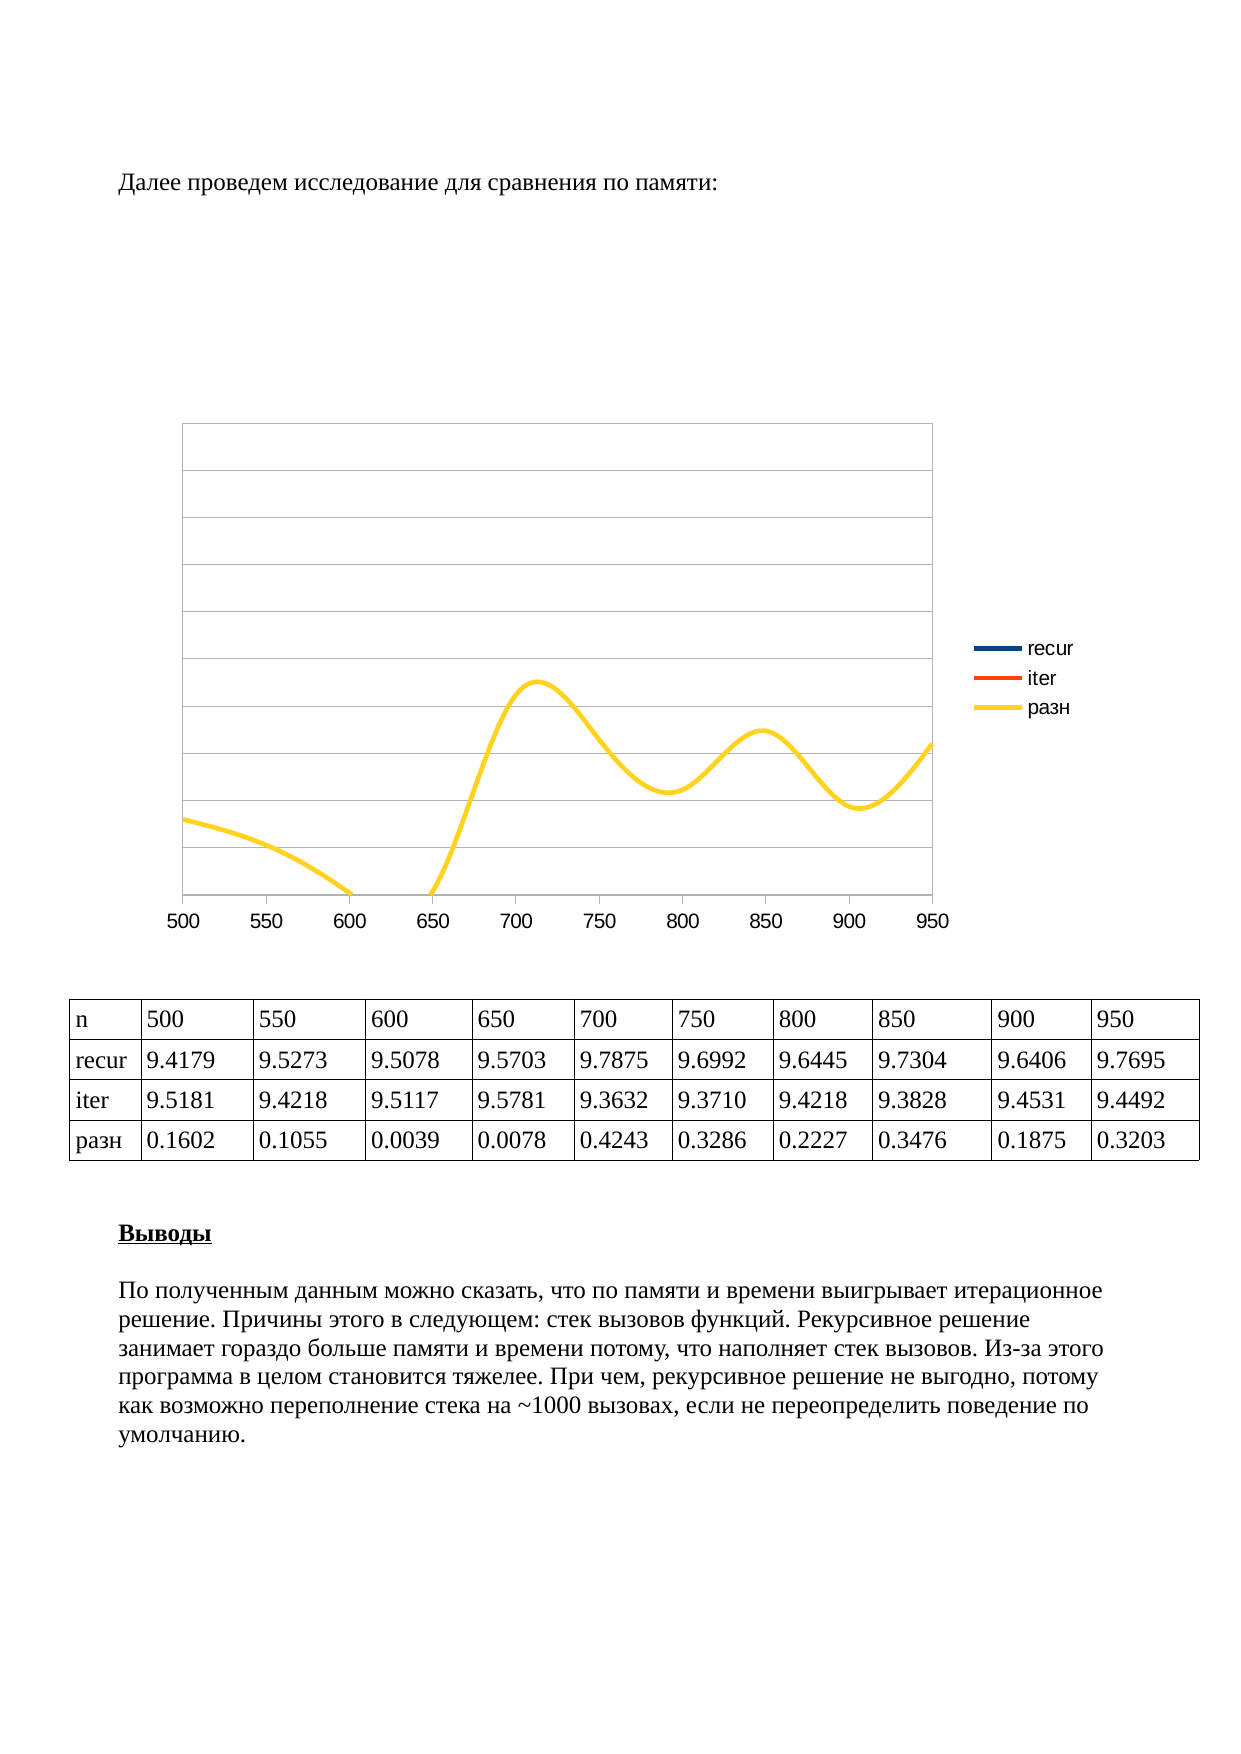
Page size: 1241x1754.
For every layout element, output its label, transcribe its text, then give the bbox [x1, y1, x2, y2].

table_cell 9.7875 [575, 1040, 672, 1079]
table_cell iter [70, 1080, 141, 1120]
table_cell 0.3203 [1092, 1121, 1199, 1160]
table_cell 9.6992 [673, 1040, 773, 1079]
table_header 650 [473, 1000, 574, 1039]
table_cell 0.1875 [992, 1121, 1091, 1160]
table_header 800 [774, 1000, 872, 1039]
table_header 550 [254, 1000, 365, 1039]
table_cell 9.4492 [1092, 1080, 1199, 1120]
table_cell 9.3710 [673, 1080, 773, 1120]
table_cell 9.3828 [873, 1080, 991, 1120]
table_header 750 [673, 1000, 773, 1039]
table_cell 9.5117 [366, 1080, 472, 1120]
table_cell 9.6406 [992, 1040, 1091, 1079]
table_header 700 [575, 1000, 672, 1039]
table_cell 9.5273 [254, 1040, 365, 1079]
table_cell разн [70, 1121, 141, 1160]
table_cell 9.5078 [366, 1040, 472, 1079]
table_cell 0.0078 [473, 1121, 574, 1160]
table_header n [70, 1000, 141, 1039]
text Выводы [118, 1218, 1122, 1246]
table_cell 9.5181 [142, 1080, 253, 1120]
table_header 500 [142, 1000, 253, 1039]
table_cell 0.3286 [673, 1121, 773, 1160]
table_cell 9.7695 [1092, 1040, 1199, 1079]
text По полученным данным можно сказать, что по памяти и времени выигрывает итерационное решение. Причины этого в следующем: стек вызовов функций. Рекурсивное решение занимает гораздо больше памяти и времени потому, что наполняет стек вызовов. Из-за этого программа в целом становится тяжелее. При чем, рекурсивное решение не выгодно, потому как возможно переполнение стека на ~1000 вызовах, если не переопределить поведение по умолчанию. [118, 1275, 1122, 1448]
text Далее проведем исследование для сравнения по памяти: [118, 167, 1122, 196]
table_cell 9.7304 [873, 1040, 991, 1079]
table_header 850 [873, 1000, 991, 1039]
table_cell 9.4531 [992, 1080, 1091, 1120]
table_cell 9.4218 [774, 1080, 872, 1120]
table_cell 0.1602 [142, 1121, 253, 1160]
table_cell 9.3632 [575, 1080, 672, 1120]
table_cell 9.6445 [774, 1040, 872, 1079]
table_cell 9.5781 [473, 1080, 574, 1120]
table_cell 0.3476 [873, 1121, 991, 1160]
table_cell 0.1055 [254, 1121, 365, 1160]
table_cell 0.2227 [774, 1121, 872, 1160]
table_cell 9.4218 [254, 1080, 365, 1120]
table_cell 0.0039 [366, 1121, 472, 1160]
table_cell 0.4243 [575, 1121, 672, 1160]
table_header 950 [1092, 1000, 1199, 1039]
table_cell 9.4179 [142, 1040, 253, 1079]
table_cell 9.5703 [473, 1040, 574, 1079]
table_header 600 [366, 1000, 472, 1039]
table_cell recur [70, 1040, 141, 1079]
table_header 900 [992, 1000, 1091, 1039]
